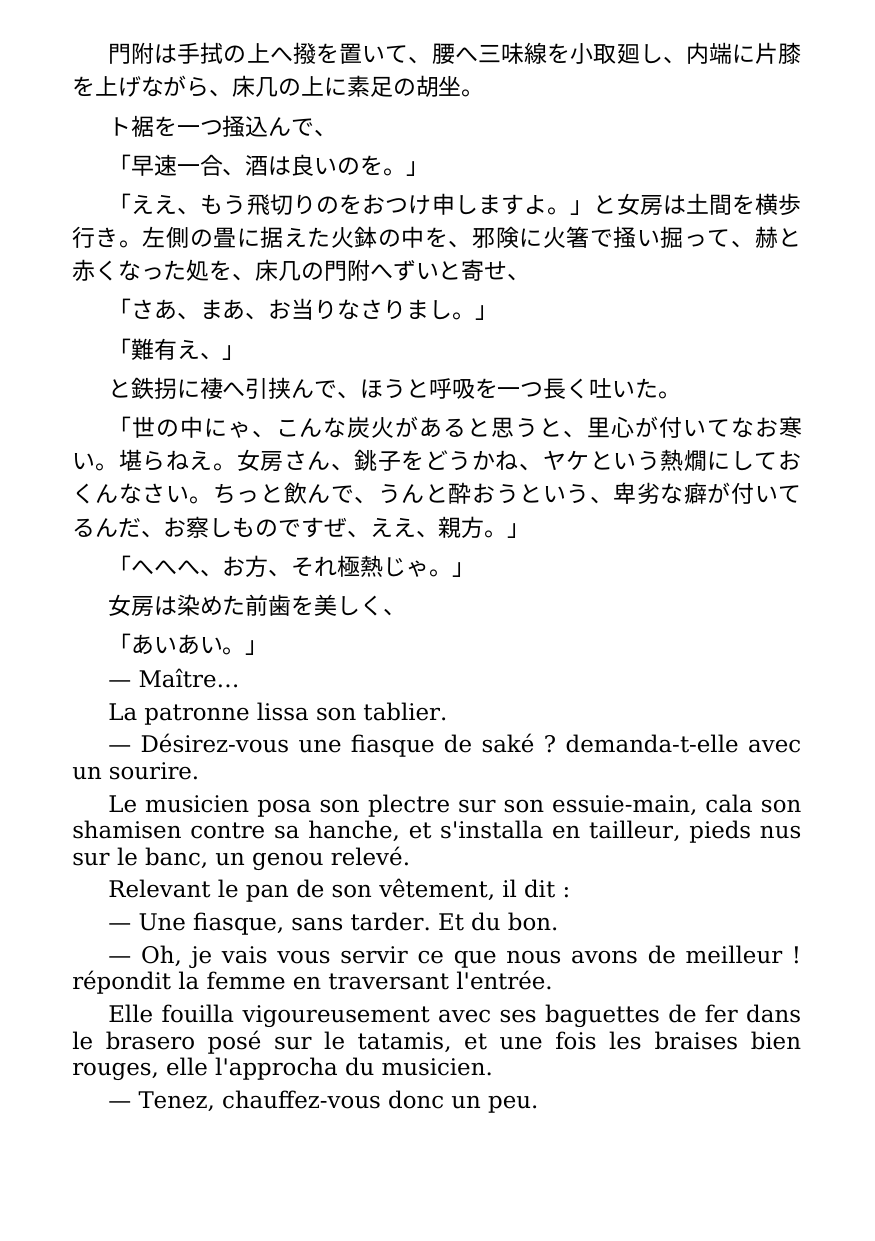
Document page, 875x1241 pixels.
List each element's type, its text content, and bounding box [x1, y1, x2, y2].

text 「へへへ、お方、それ極熱じゃ。」 [72, 549, 802, 582]
text 「ええ、もう飛切りのをおつけ申しますよ。」と女房は土間を横歩行き。左側の畳に据えた火鉢の中を、邪険に火箸で掻い掘って、赫と赤くなった処を、床几の門附へずいと寄せ、 [72, 187, 802, 286]
text Le musicien posa son plectre sur son essuie-main, cala son shamisen contre sa hanche, et s'installa en tailleur, pieds nus sur le banc, un genou relevé. [72, 791, 802, 871]
text — Une fiasque, sans tarder. Et du bon. [72, 909, 802, 936]
text — Oh, je vais vous servir ce que nous avons de meilleur ! répondit la femme en traversant l'entrée. [72, 942, 802, 995]
text 門附は手拭の上へ撥を置いて、腰へ三味線を小取廻し、内端に片膝を上げながら、床几の上に素足の胡坐。 [72, 36, 802, 102]
text 「あいあい。」 [72, 627, 802, 660]
text — Maître… [72, 666, 802, 693]
text 「さあ、まあ、お当りなさりまし。」 [72, 292, 802, 326]
text 「早速一合、酒は良いのを。」 [72, 148, 802, 181]
text Relevant le pan de son vêtement, il dit : [72, 877, 802, 903]
text と鉄拐に褄へ引挟んで、ほうと呼吸を一つ長く吐いた。 [72, 371, 802, 404]
text ト裾を一つ掻込んで、 [72, 108, 802, 142]
text 「難有え、」 [72, 332, 802, 365]
text 女房は染めた前歯を美しく、 [72, 588, 802, 621]
text 「世の中にゃ、こんな炭火があると思うと、里心が付いてなお寒い。堪らねえ。女房さん、銚子をどうかね、ヤケという熱燗にしておくんなさい。ちっと飲んで、うんと酔おうという、卑劣な癖が付いてるんだ、お察しものですぜ、ええ、親方。」 [72, 410, 802, 543]
text — Désirez-vous une fiasque de saké ? demanda-t-elle avec un sourire. [72, 731, 802, 785]
text — Tenez, chauffez-vous donc un peu. [72, 1087, 802, 1114]
text La patronne lissa son tablier. [72, 699, 802, 726]
text Elle fouilla vigoureusement avec ses baguettes de fer dans le brasero posé sur le tatamis, et une fois les braises bien rouges, elle l'approcha du musicien. [72, 1001, 802, 1081]
